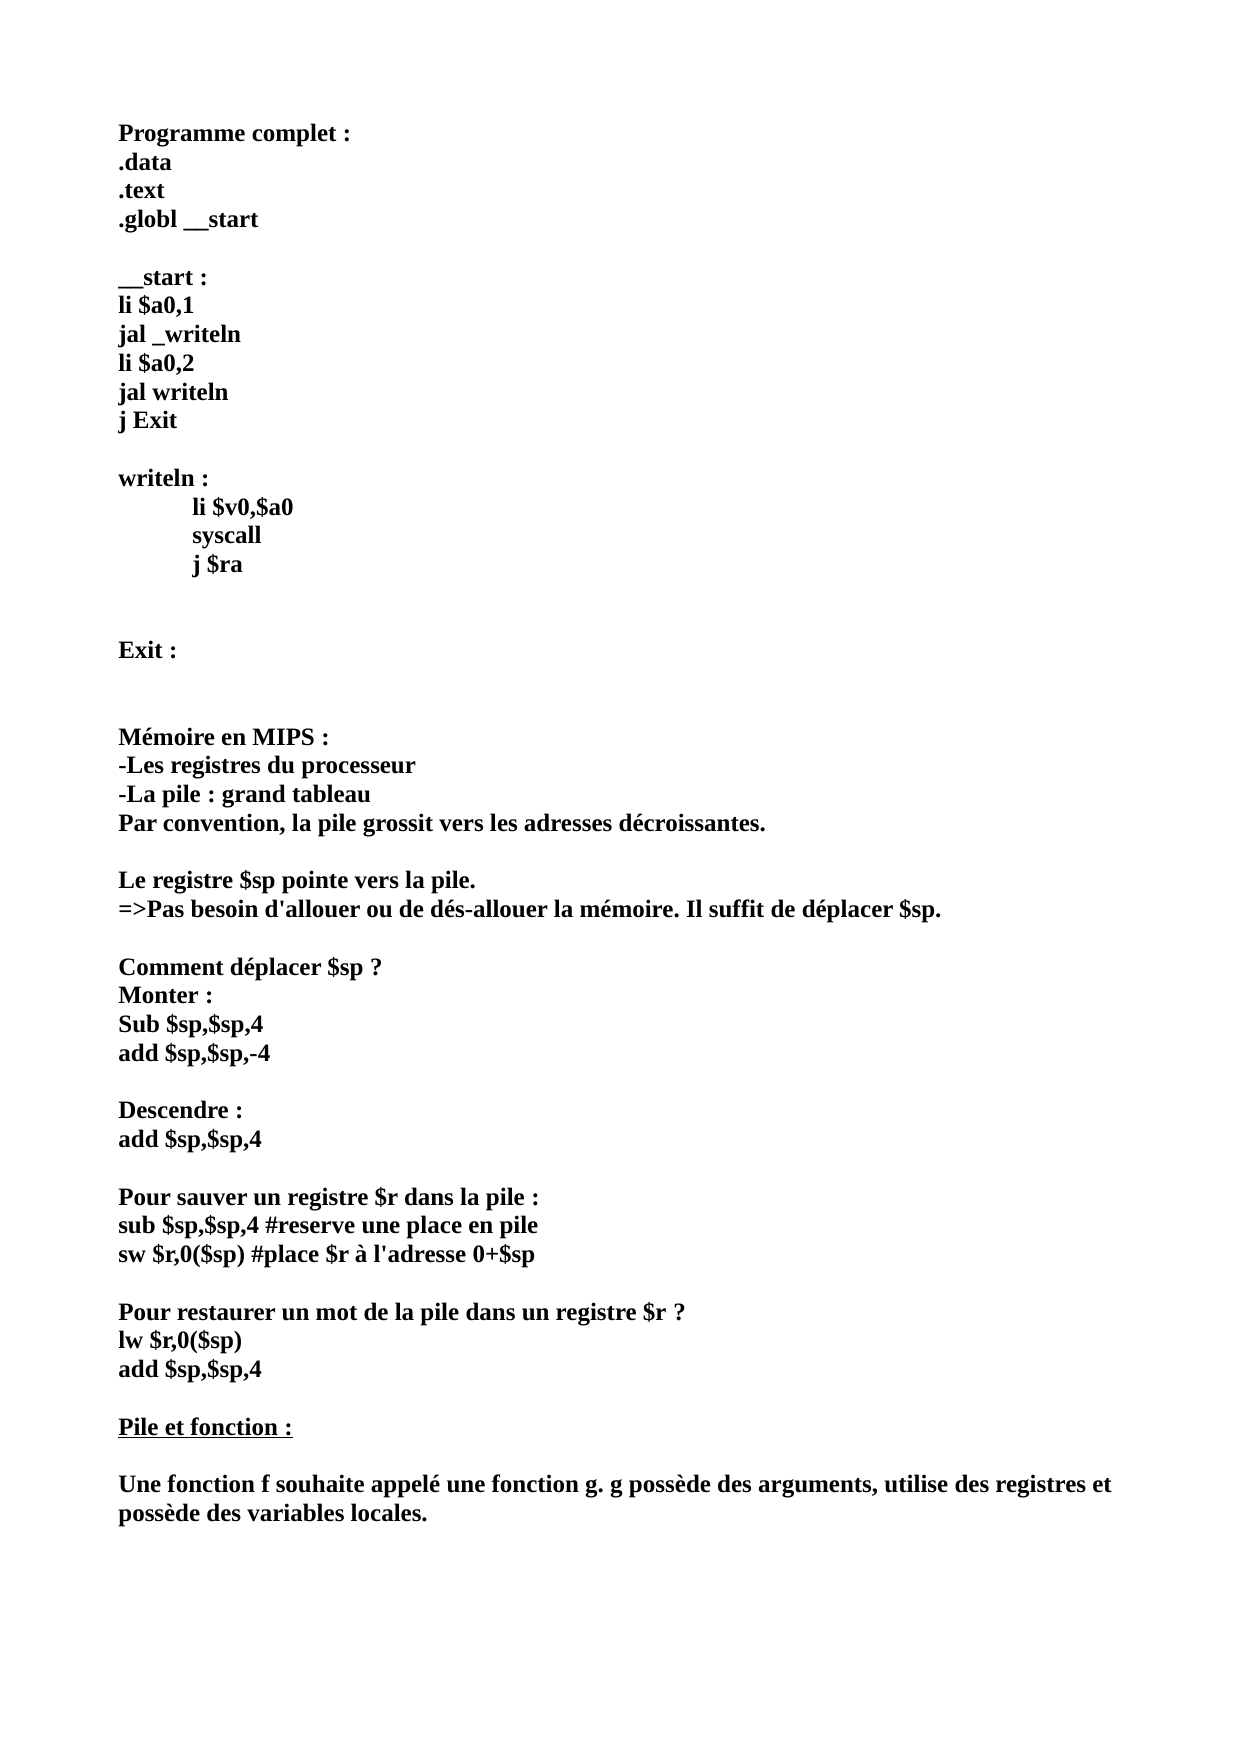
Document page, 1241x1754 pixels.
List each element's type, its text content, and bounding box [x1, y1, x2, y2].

text add $sp,$sp,4 [118, 1124, 1122, 1153]
text syscall [118, 521, 1122, 549]
text Pour restaurer un mot de la pile dans un registre $r ? [118, 1297, 1122, 1326]
text jal _writeln [118, 319, 1122, 348]
text Programme complet : [118, 118, 1122, 147]
text .globl __start [118, 204, 1122, 233]
text li $a0,2 [118, 348, 1122, 377]
text li $a0,1 [118, 291, 1122, 319]
text Pour sauver un registre $r dans la pile : [118, 1182, 1122, 1211]
text writeln : [118, 463, 1122, 492]
text Mémoire en MIPS : [118, 722, 1122, 751]
text Une fonction f souhaite appelé une fonction g. g possède des arguments, utilise des registres et possède des variables locales. [118, 1469, 1122, 1527]
text li $v0,$a0 [118, 492, 1122, 521]
text Descendre : [118, 1096, 1122, 1124]
text sw $r,0($sp) #place $r à l'adresse 0+$sp [118, 1239, 1122, 1268]
text sub $sp,$sp,4 #reserve une place en pile [118, 1211, 1122, 1239]
text =>Pas besoin d'allouer ou de dés-allouer la mémoire. Il suffit de déplacer $sp. [118, 894, 1122, 923]
text add $sp,$sp,-4 [118, 1038, 1122, 1067]
text j $ra [118, 549, 1122, 578]
text Pile et fonction : [118, 1412, 1122, 1441]
text .data [118, 147, 1122, 176]
text lw $r,0($sp) [118, 1326, 1122, 1354]
text add $sp,$sp,4 [118, 1354, 1122, 1383]
text .text [118, 176, 1122, 204]
text -La pile : grand tableau [118, 779, 1122, 808]
text Monter : [118, 981, 1122, 1009]
text __start : [118, 262, 1122, 291]
text Sub $sp,$sp,4 [118, 1009, 1122, 1038]
text -Les registres du processeur [118, 751, 1122, 779]
text jal writeln [118, 377, 1122, 406]
text Exit : [118, 636, 1122, 664]
text Par convention, la pile grossit vers les adresses décroissantes. [118, 808, 1122, 837]
text Le registre $sp pointe vers la pile. [118, 866, 1122, 894]
text j Exit [118, 406, 1122, 434]
text Comment déplacer $sp ? [118, 952, 1122, 981]
